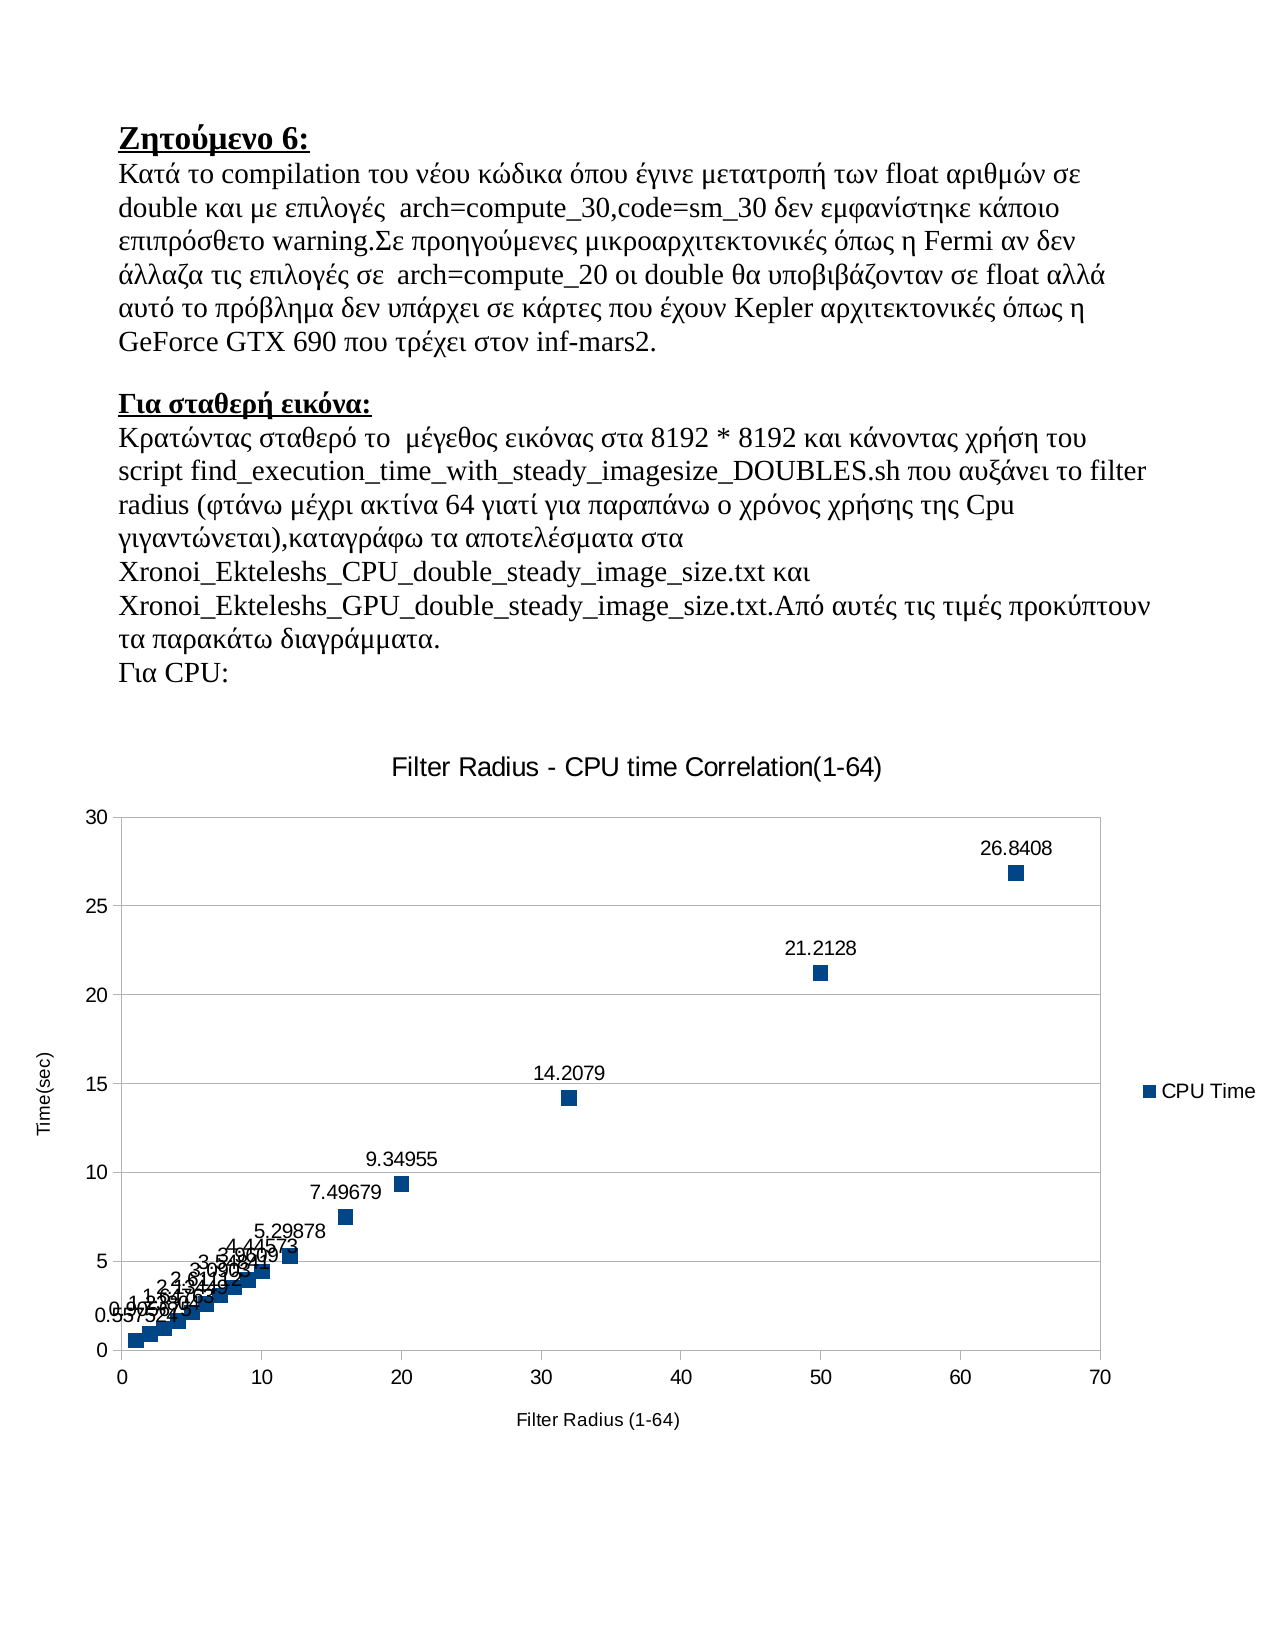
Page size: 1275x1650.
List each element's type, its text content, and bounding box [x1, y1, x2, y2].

text Για σταθερή εικόνα: [118, 386, 1157, 420]
text Zητούμενο 6: [118, 118, 1157, 156]
text Κατά το compilation του νέου κώδικα όπου έγινε μετατροπή των float αριθμών σε double και με επιλογές arch=compute_30,code=sm_30 δεν εμφανίστηκε κάποιο επιπρόσθετο warning.Σε προηγούμενες μικροαρχιτεκτονικές όπως η Fermi αν δεν άλλαζα τις επιλογές σε arch=compute_20 οι double θα υποβιβάζονταν σε float αλλά αυτό το πρόβλημα δεν υπάρχει σε κάρτες που έχουν Κepler αρχιτεκτονικές όπως η GeForce GTX 690 που τρέχει στον inf-mars2. [118, 156, 1157, 358]
text Για CPU: [118, 655, 1157, 688]
text Κρατώντας σταθερό το μέγεθος εικόνας στα 8192 * 8192 και κάνοντας χρήση του script find_execution_time_with_steady_imagesize_DOUBLES.sh που αυξάνει το filter radius (φτάνω μέχρι ακτίνα 64 γιατί για παραπάνω ο χρόνος χρήσης της Cpu γιγαντώνεται),καταγράφω τα αποτελέσματα στα Xronoi_Ekteleshs_CPU_double_steady_image_size.txt και Xronoi_Ekteleshs_GPU_double_steady_image_size.txt.Από αυτές τις τιμές προκύπτουν τα παρακάτω διαγράμματα. [118, 420, 1157, 655]
